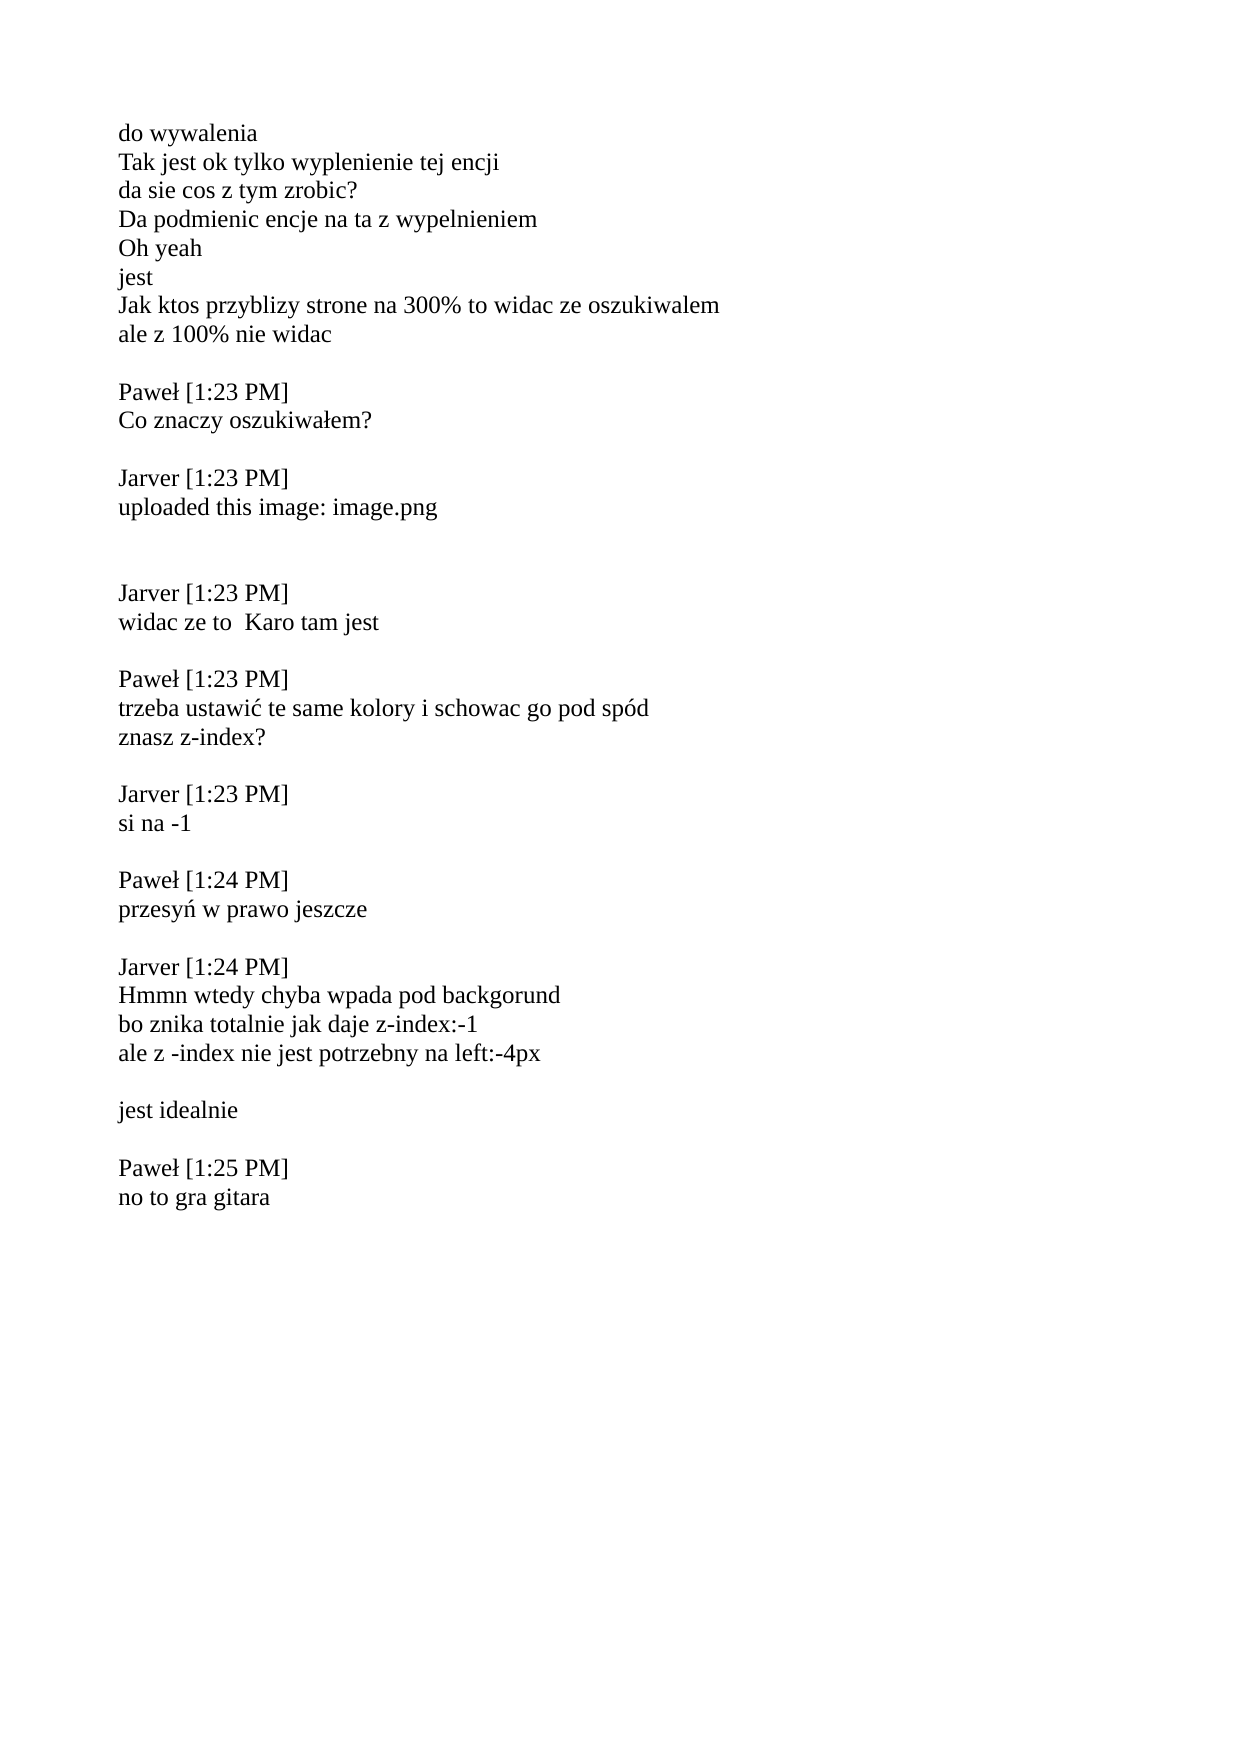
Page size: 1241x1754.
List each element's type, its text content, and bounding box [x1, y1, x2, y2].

text do wywalenia Tak jest ok tylko wyplenienie tej encji da sie cos z tym zrobic? Da podmienic encje na ta z wypelnieniem Oh yeah jest Jak ktos przyblizy strone na 300% to widac ze oszukiwalem ale z 100% nie widac Paweł [1:23 PM] Co znaczy oszukiwałem? Jarver [1:23 PM] uploaded this image: image.png Jarver [1:23 PM] widac ze to Karo tam jest Paweł [1:23 PM] trzeba ustawić te same kolory i schowac go pod spód znasz z-index? Jarver [1:23 PM] si na -1 Paweł [1:24 PM] przesyń w prawo jeszcze Jarver [1:24 PM] Hmmn wtedy chyba wpada pod backgorund bo znika totalnie jak daje z-index:-1 ale z -index nie jest potrzebny na left:-4px jest idealnie Paweł [1:25 PM] no to gra gitara [118, 118, 1122, 1211]
